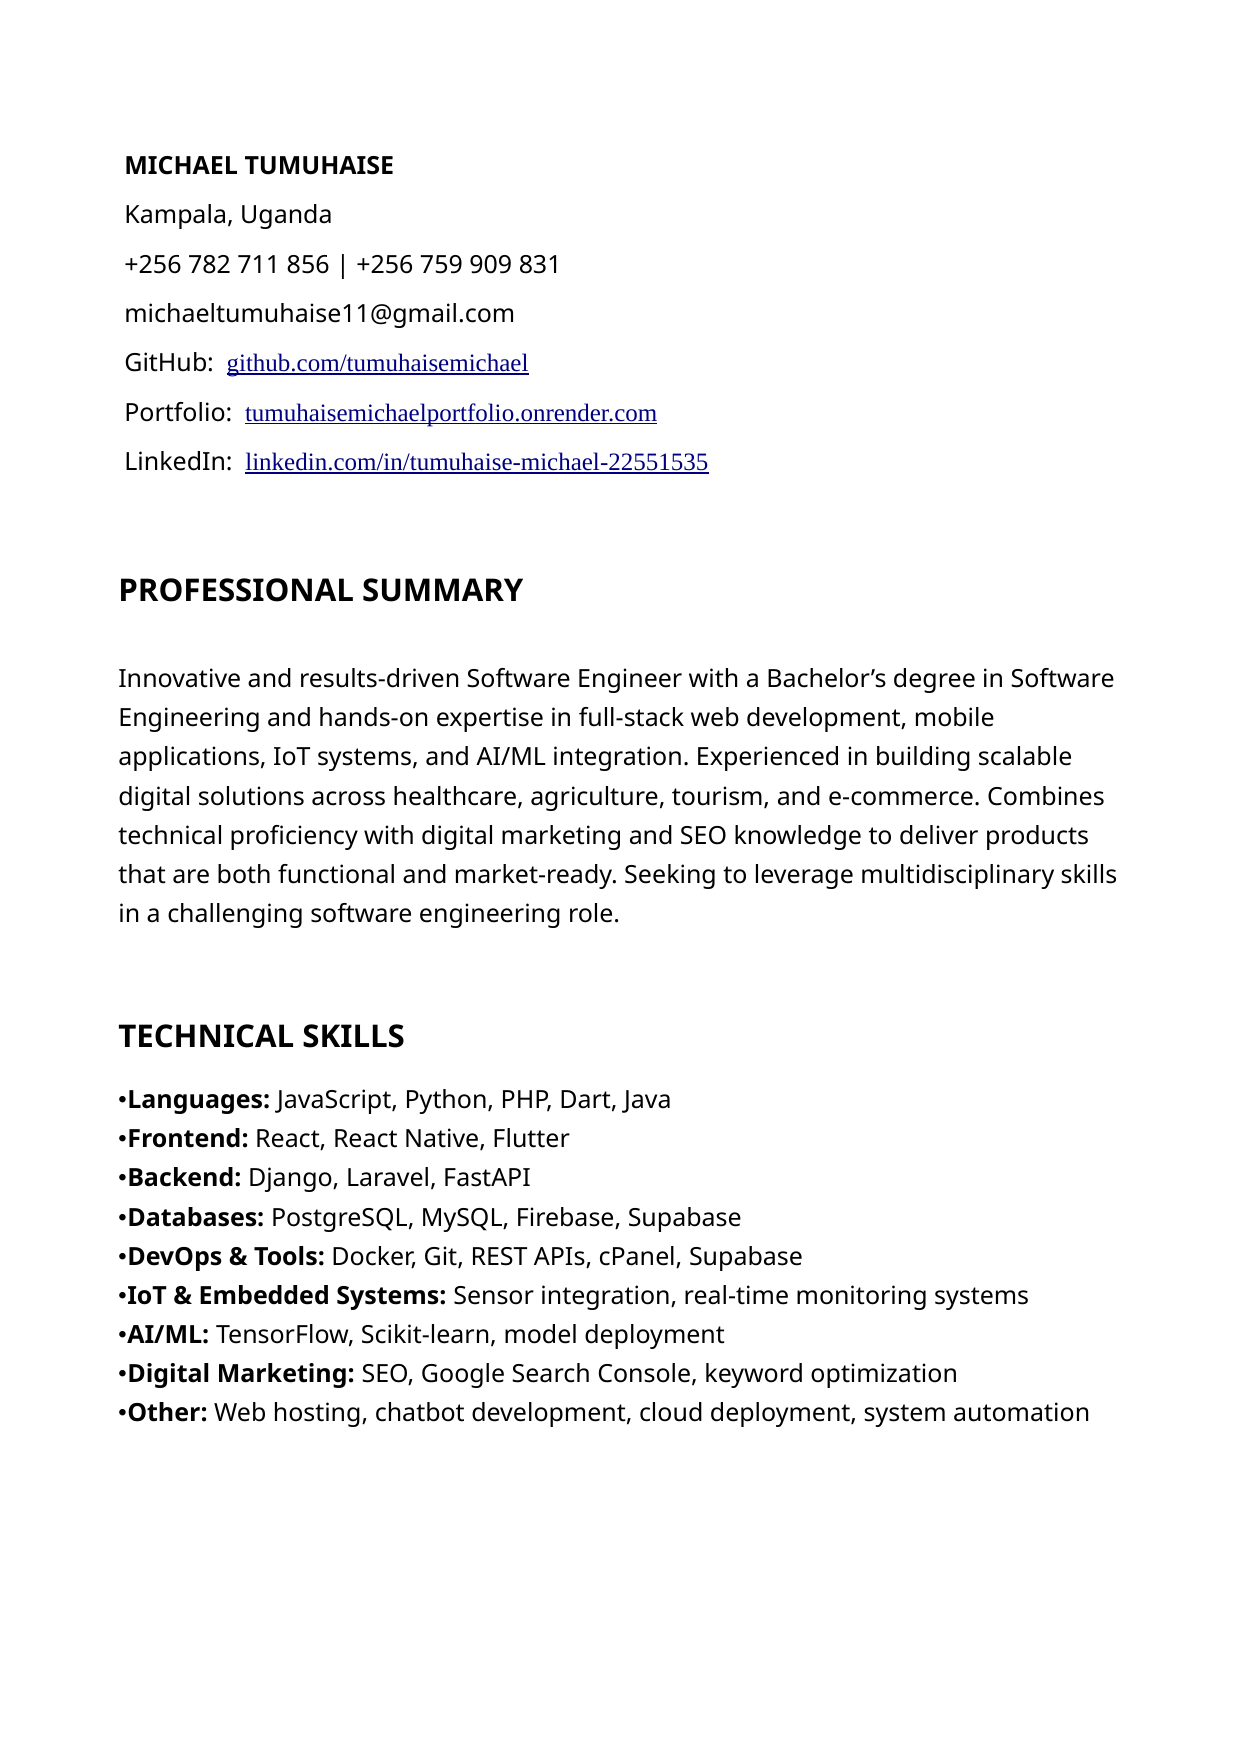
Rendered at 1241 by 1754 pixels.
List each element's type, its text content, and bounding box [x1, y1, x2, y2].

list Digital Marketing: SEO, Google Search Console, keyword optimization [118, 1356, 1122, 1390]
list Backend: Django, Laravel, FastAPI [118, 1160, 1122, 1194]
list Languages: JavaScript, Python, PHP, Dart, Java [118, 1082, 1122, 1116]
list AI/ML: TensorFlow, Scikit-learn, model deployment [118, 1317, 1122, 1351]
list Frontend: React, React Native, Flutter [118, 1121, 1122, 1155]
text Innovative and results-driven Software Engineer with a Bachelor’s degree in Software Engineering and hands-on expertise in full-stack web development, mobile applications, IoT systems, and AI/ML integration. Experienced in building scalable digital solutions across healthcare, agriculture, tourism, and e-commerce. Combines technical proficiency with digital marketing and SEO knowledge to deliver products that are both functional and market-ready. Seeking to leverage multidisciplinary skills in a challenging software engineering role. [118, 661, 1122, 930]
subtitle PROFESSIONAL SUMMARY [118, 564, 1122, 611]
list Databases: PostgreSQL, MySQL, Firebase, Supabase [118, 1199, 1122, 1233]
text MICHAEL TUMUHAISE Kampala, Uganda +256 782 711 856 | +256 759 909 831 michaeltumuhaise11@gmail.com GitHub: github.com/tumuhaisemichael Portfolio: tumuhaisemichaelportfolio.onrender.com LinkedIn: linkedin.com/in/tumuhaise-michael-22551535 [118, 143, 1122, 482]
list DevOps & Tools: Docker, Git, REST APIs, cPanel, Supabase [118, 1238, 1122, 1272]
list IoT & Embedded Systems: Sensor integration, real-time monitoring systems [118, 1277, 1122, 1312]
subtitle TECHNICAL SKILLS [118, 1010, 1122, 1057]
list Other: Web hosting, chatbot development, cloud deployment, system automation [118, 1395, 1122, 1429]
